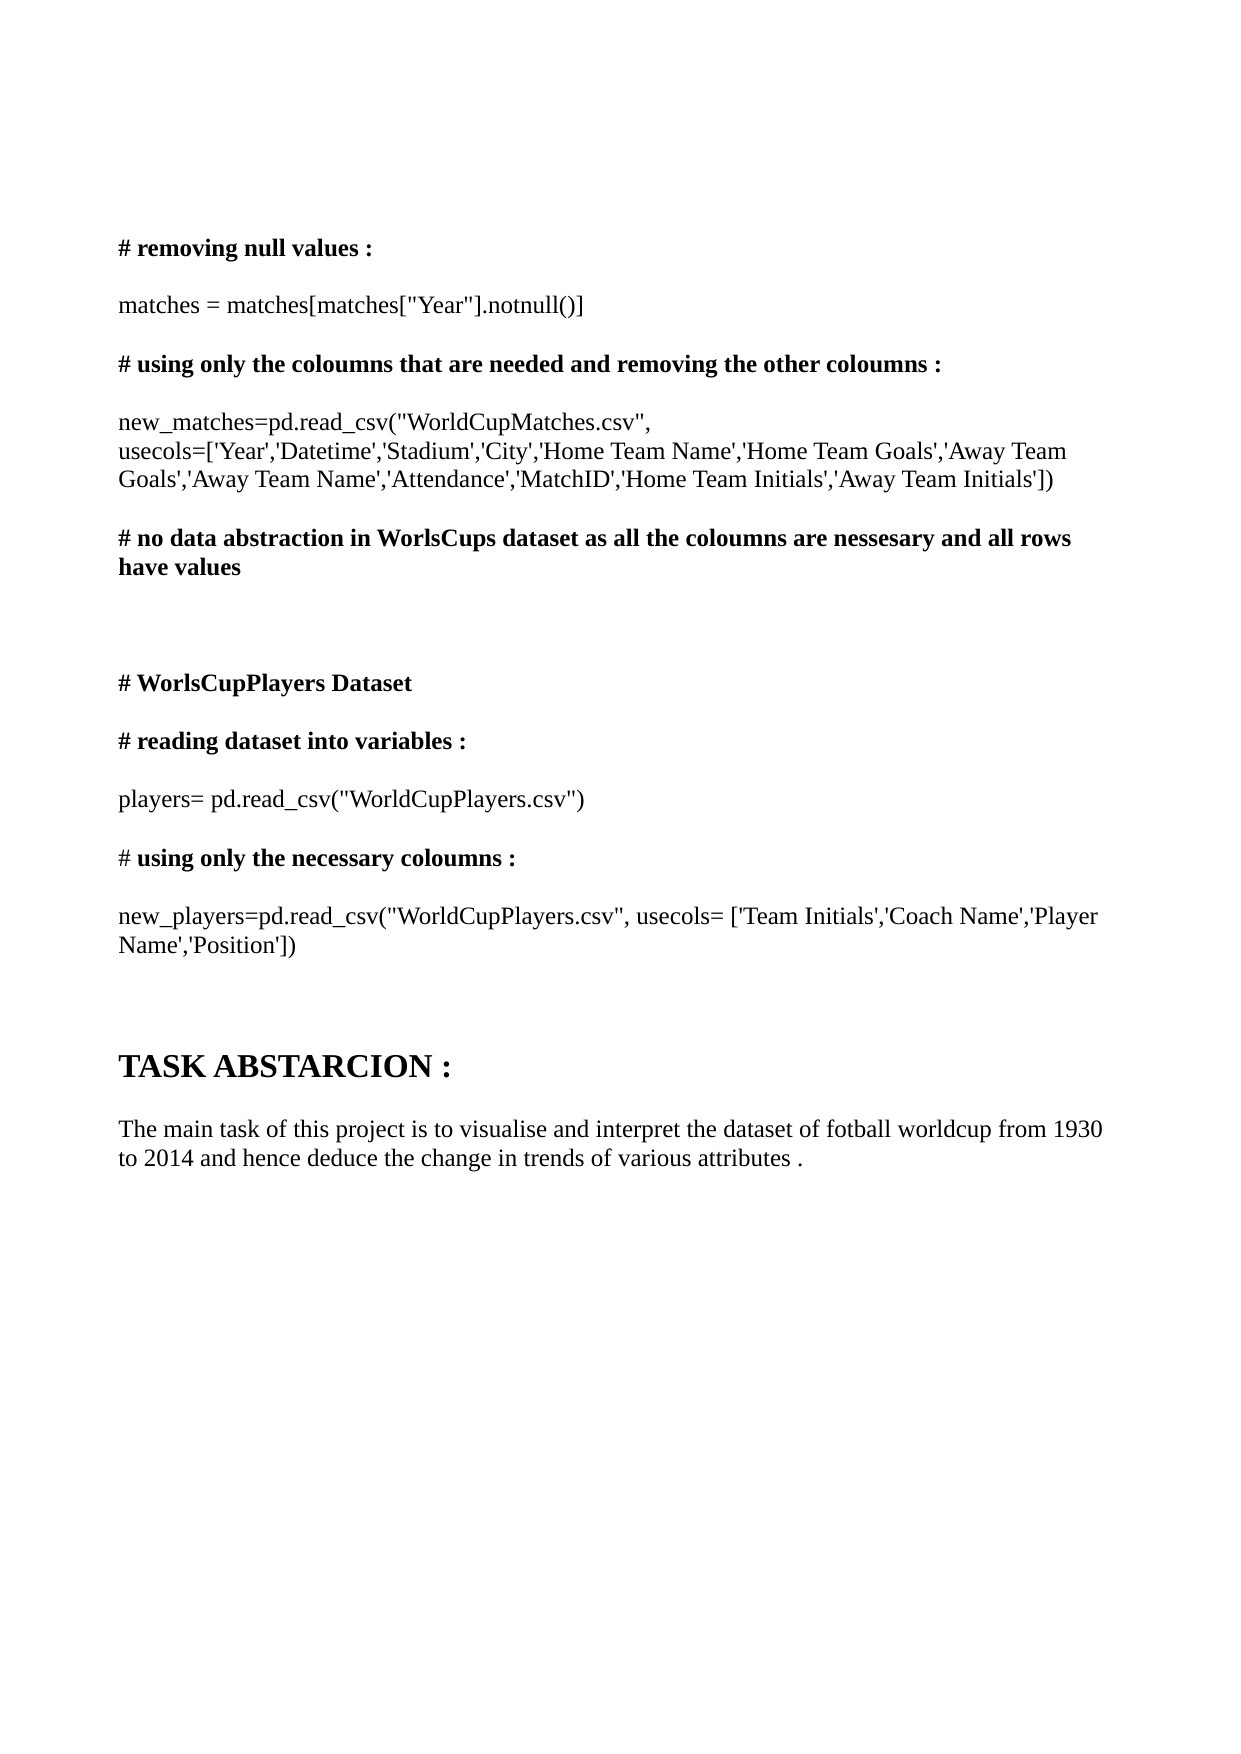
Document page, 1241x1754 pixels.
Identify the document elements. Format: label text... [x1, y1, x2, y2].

text # no data abstraction in WorlsCups dataset as all the coloumns are nessesary and all rows have values [118, 523, 1122, 580]
text new_players=pd.read_csv("WorldCupPlayers.csv", usecols= ['Team Initials','Coach Name','Player Name','Position']) [118, 901, 1122, 958]
text new_matches=pd.read_csv("WorldCupMatches.csv", usecols=['Year','Datetime','Stadium','City','Home Team Name','Home Team Goals','Away Team Goals','Away Team Name','Attendance','MatchID','Home Team Initials','Away Team Initials']) [118, 407, 1122, 493]
text # WorlsCupPlayers Dataset [118, 668, 1122, 697]
text The main task of this project is to visualise and interpret the dataset of fotball worldcup from 1930 to 2014 and hence deduce the change in trends of various attributes . [118, 1114, 1122, 1171]
text # removing null values : [118, 233, 1122, 262]
text # reading dataset into variables : [118, 726, 1122, 755]
text TASK ABSTARCION : [118, 1046, 1122, 1084]
text # using only the necessary coloumns : [118, 843, 1122, 871]
text matches = matches[matches["Year"].notnull()] [118, 291, 1122, 319]
text players= pd.read_csv("WorldCupPlayers.csv") [118, 784, 1122, 813]
text # using only the coloumns that are needed and removing the other coloumns : [118, 349, 1122, 378]
